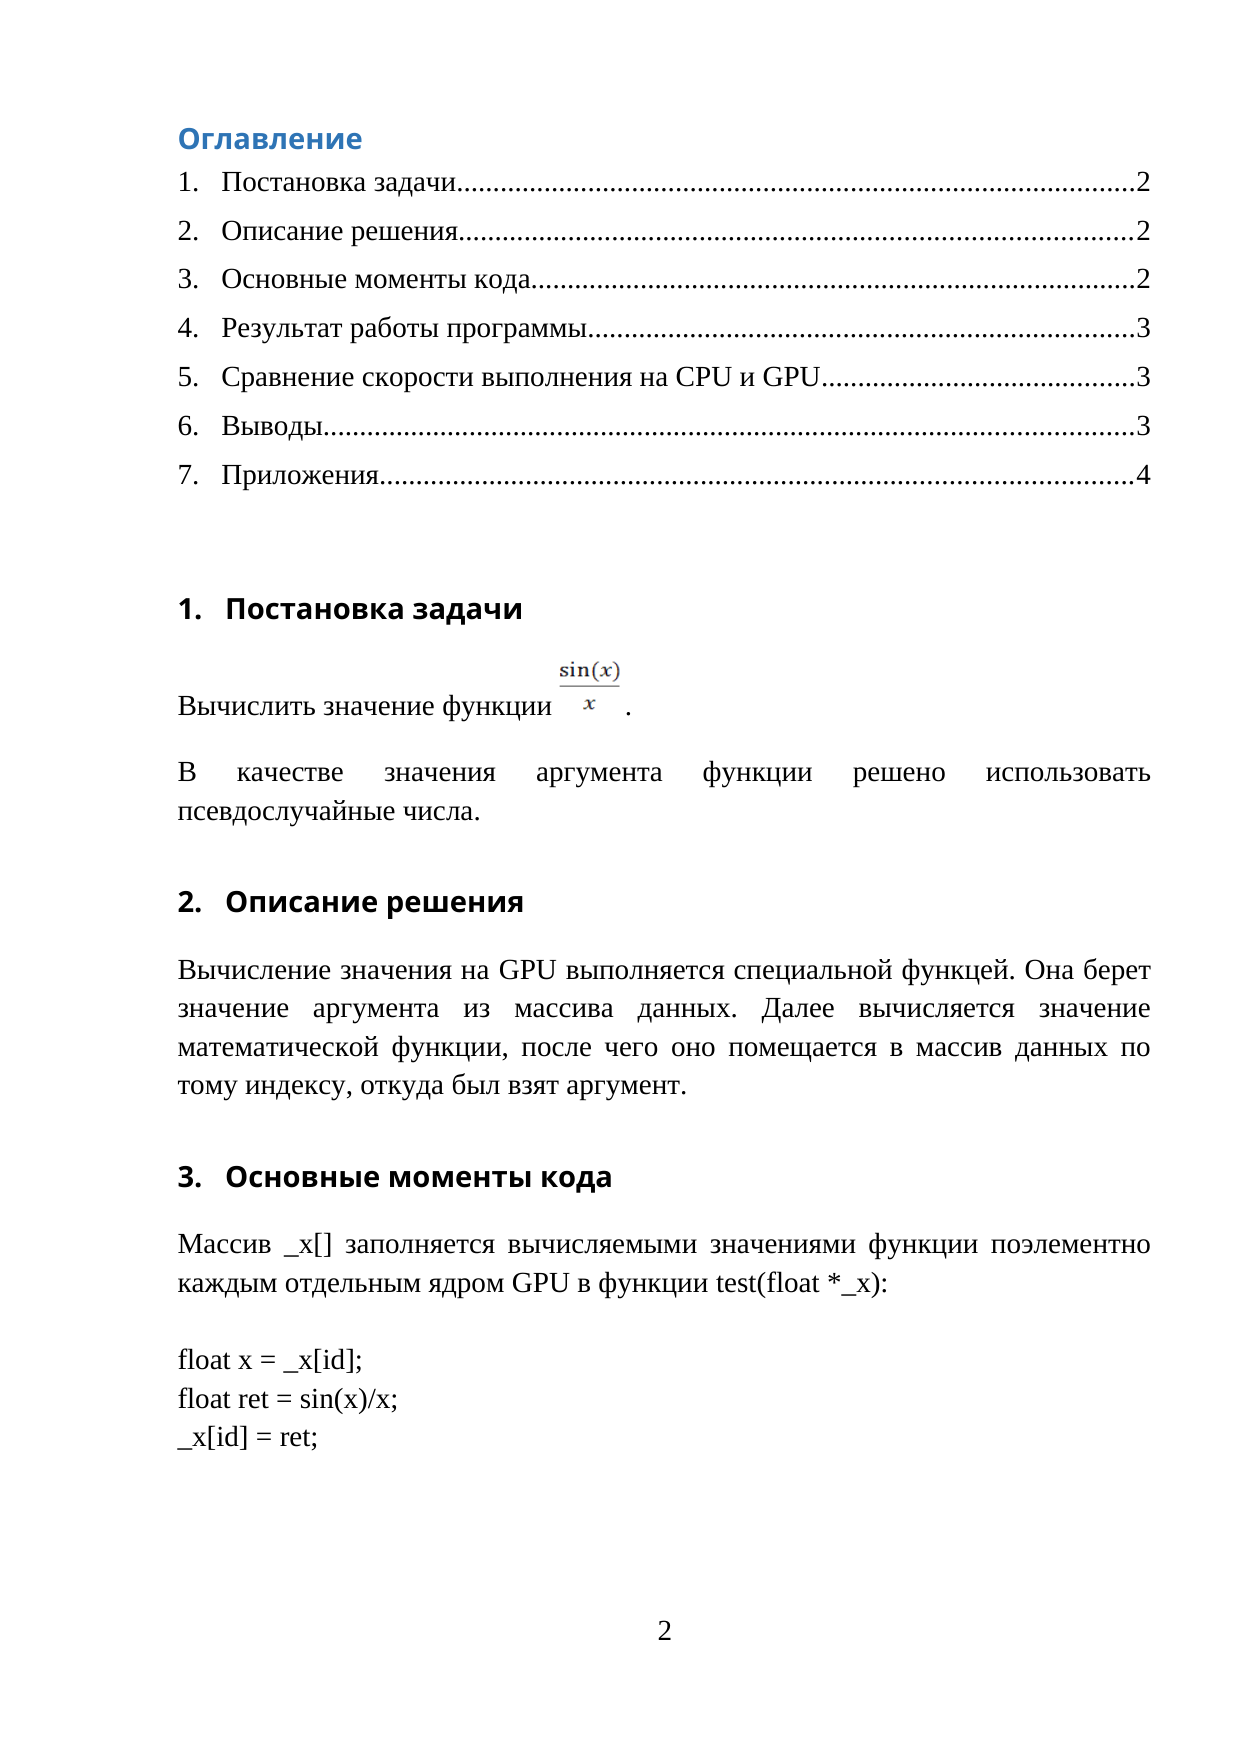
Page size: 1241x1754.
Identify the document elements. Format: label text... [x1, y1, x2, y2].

text 5. Сравнение скорости выполнения на CPU и GPU 3 [177, 359, 1152, 393]
text 6. Выводы 3 [177, 408, 1152, 442]
picture [559, 659, 625, 716]
text В качестве значения аргумента функции решено использовать псевдослучайные числа. [177, 754, 1152, 826]
text Вычислить значение функции . [177, 659, 1152, 746]
text _x[id] = ret; [177, 1419, 1152, 1453]
text Вычисление значения на GPU выполняется специальной функцей. Она берет значение аргумента из массива данных. Далее вычисляется значение математической функции, после чего оно помещается в массив данных по тому индексу, откуда был взят аргумент. [177, 952, 1152, 1101]
subtitle 2. Описание решения [177, 881, 1152, 921]
text 2. Описание решения 2 [177, 213, 1152, 246]
text float x = _x[id]; [177, 1342, 1152, 1376]
text 4. Результат работы программы 3 [177, 311, 1152, 344]
subtitle 1. Постановка задачи [177, 589, 1152, 628]
text Массив _x[] заполняется вычисляемыми значениями функции поэлементно каждым отдельным ядром GPU в функции test(float *_x): [177, 1227, 1152, 1299]
text 3. Основные моменты кода 2 [177, 262, 1152, 295]
text float ret = sin(x)/x; [177, 1381, 1152, 1414]
text 1. Постановка задачи 2 [177, 164, 1152, 197]
subtitle 3. Основные моменты кода [177, 1156, 1152, 1196]
text Оглавление [177, 118, 1152, 158]
text 7. Приложения 4 [177, 457, 1152, 491]
